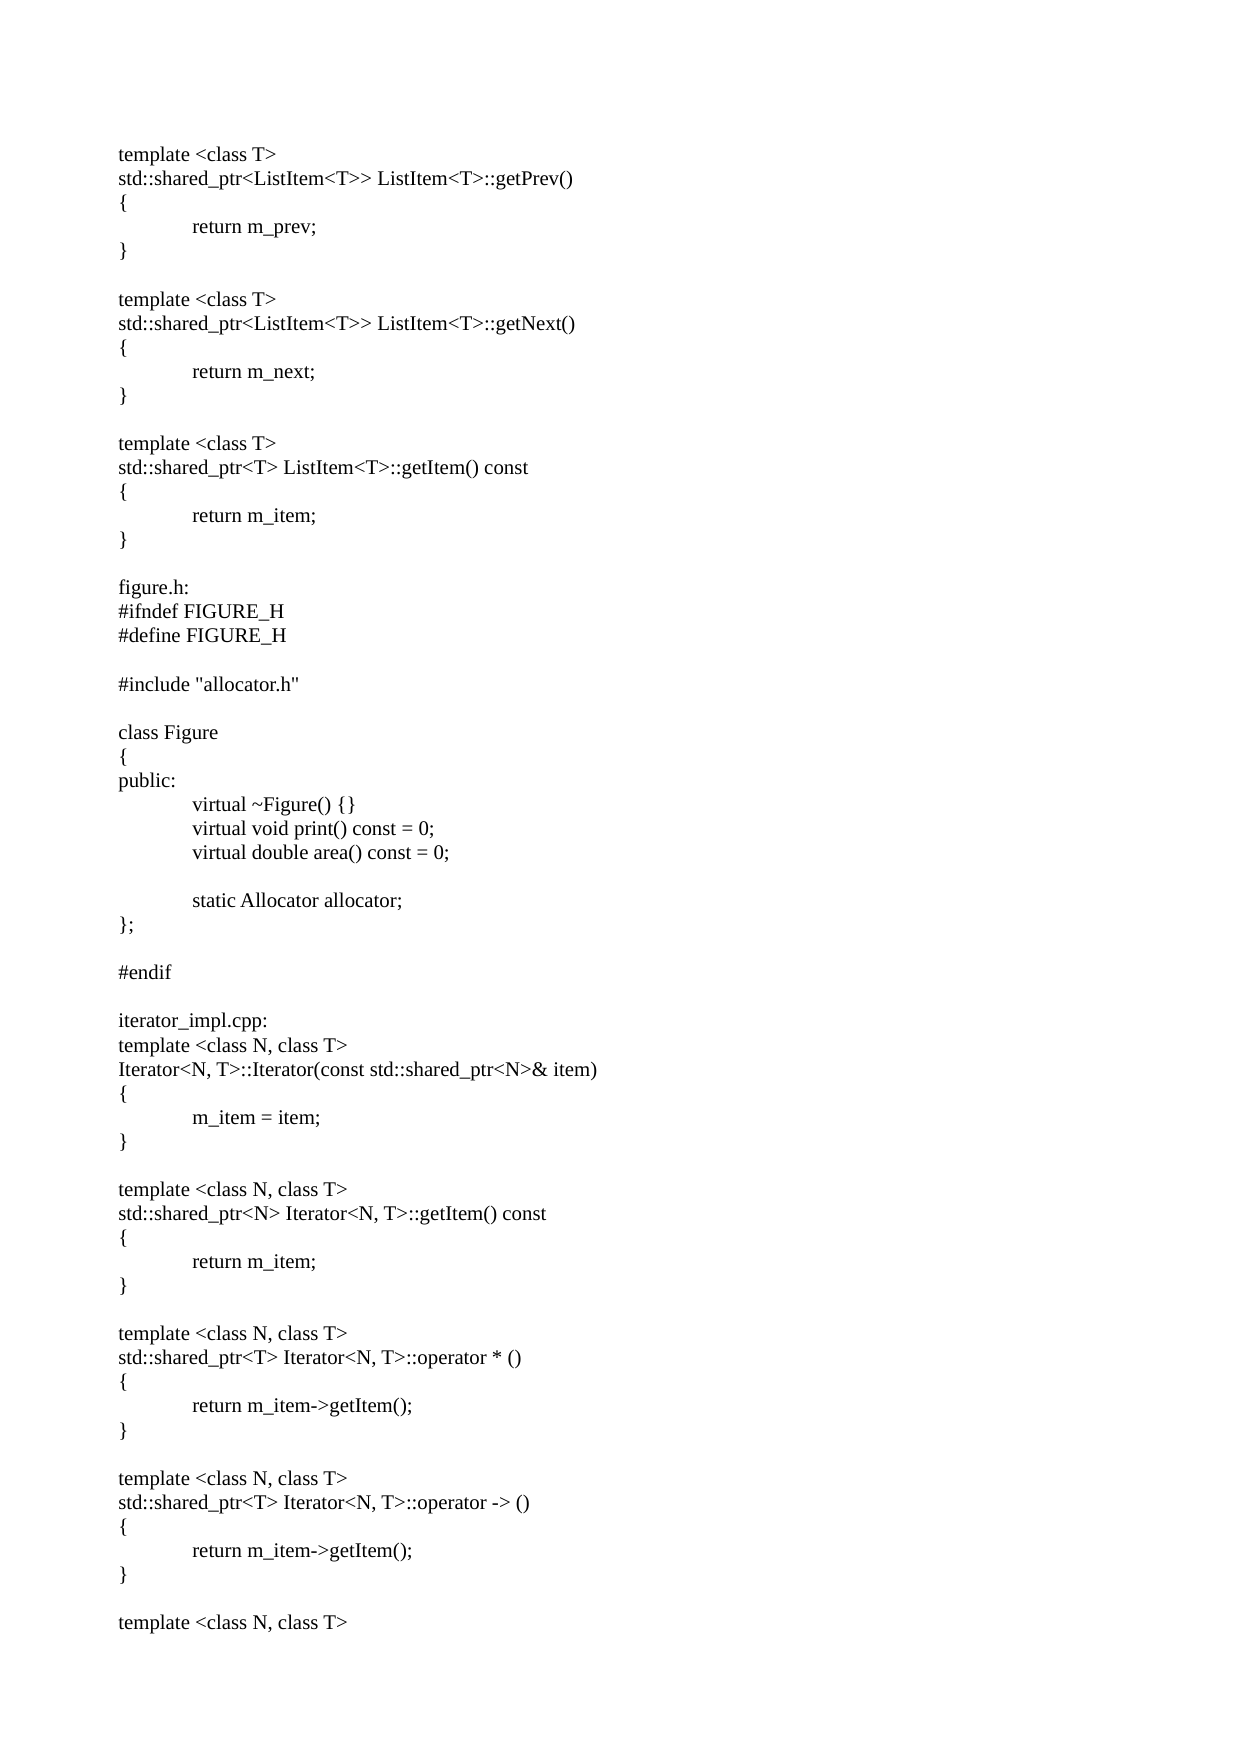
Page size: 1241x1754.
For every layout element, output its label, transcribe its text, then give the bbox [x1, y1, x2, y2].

list return m_item; [118, 503, 1122, 527]
list class Figure [118, 720, 1122, 744]
list } [118, 1129, 1122, 1153]
list template <class T> [118, 142, 1122, 166]
list } [118, 1273, 1122, 1297]
list Iterator<N, T>::Iterator(const std::shared_ptr<N>& item) [118, 1057, 1122, 1081]
list { [118, 1369, 1122, 1393]
list template <class N, class T> [118, 1466, 1122, 1490]
list virtual void print() const = 0; [118, 816, 1122, 840]
list template <class N, class T> [118, 1610, 1122, 1634]
list template <class N, class T> [118, 1321, 1122, 1345]
list std::shared_ptr<T> Iterator<N, T>::operator * () [118, 1345, 1122, 1369]
list std::shared_ptr<N> Iterator<N, T>::getItem() const [118, 1201, 1122, 1225]
list m_item = item; [118, 1105, 1122, 1129]
list return m_item->getItem(); [118, 1538, 1122, 1562]
list template <class T> [118, 287, 1122, 311]
list return m_item->getItem(); [118, 1393, 1122, 1417]
list #endif [118, 960, 1122, 984]
list std::shared_ptr<ListItem<T>> ListItem<T>::getPrev() [118, 166, 1122, 190]
list { [118, 1514, 1122, 1538]
list template <class T> [118, 431, 1122, 455]
list std::shared_ptr<T> Iterator<N, T>::operator -> () [118, 1490, 1122, 1514]
list figure.h: [118, 575, 1122, 599]
list { [118, 744, 1122, 768]
list static Allocator allocator; [118, 888, 1122, 912]
list #include "allocator.h" [118, 672, 1122, 696]
list { [118, 1081, 1122, 1105]
list virtual ~Figure() {} [118, 792, 1122, 816]
list virtual double area() const = 0; [118, 840, 1122, 864]
list return m_item; [118, 1249, 1122, 1273]
list template <class N, class T> [118, 1177, 1122, 1201]
list } [118, 1562, 1122, 1586]
list #ifndef FIGURE_H [118, 599, 1122, 623]
list return m_prev; [118, 214, 1122, 238]
list template <class N, class T> [118, 1032, 1122, 1057]
list } [118, 1417, 1122, 1442]
list { [118, 190, 1122, 214]
list std::shared_ptr<T> ListItem<T>::getItem() const [118, 455, 1122, 479]
list { [118, 479, 1122, 503]
list iterator_impl.cpp: [118, 1008, 1122, 1032]
list return m_next; [118, 359, 1122, 383]
list public: [118, 768, 1122, 792]
list #define FIGURE_H [118, 623, 1122, 647]
list } [118, 383, 1122, 407]
list std::shared_ptr<ListItem<T>> ListItem<T>::getNext() [118, 311, 1122, 335]
list } [118, 238, 1122, 262]
list } [118, 527, 1122, 551]
list { [118, 1225, 1122, 1249]
list { [118, 335, 1122, 359]
list }; [118, 912, 1122, 936]
